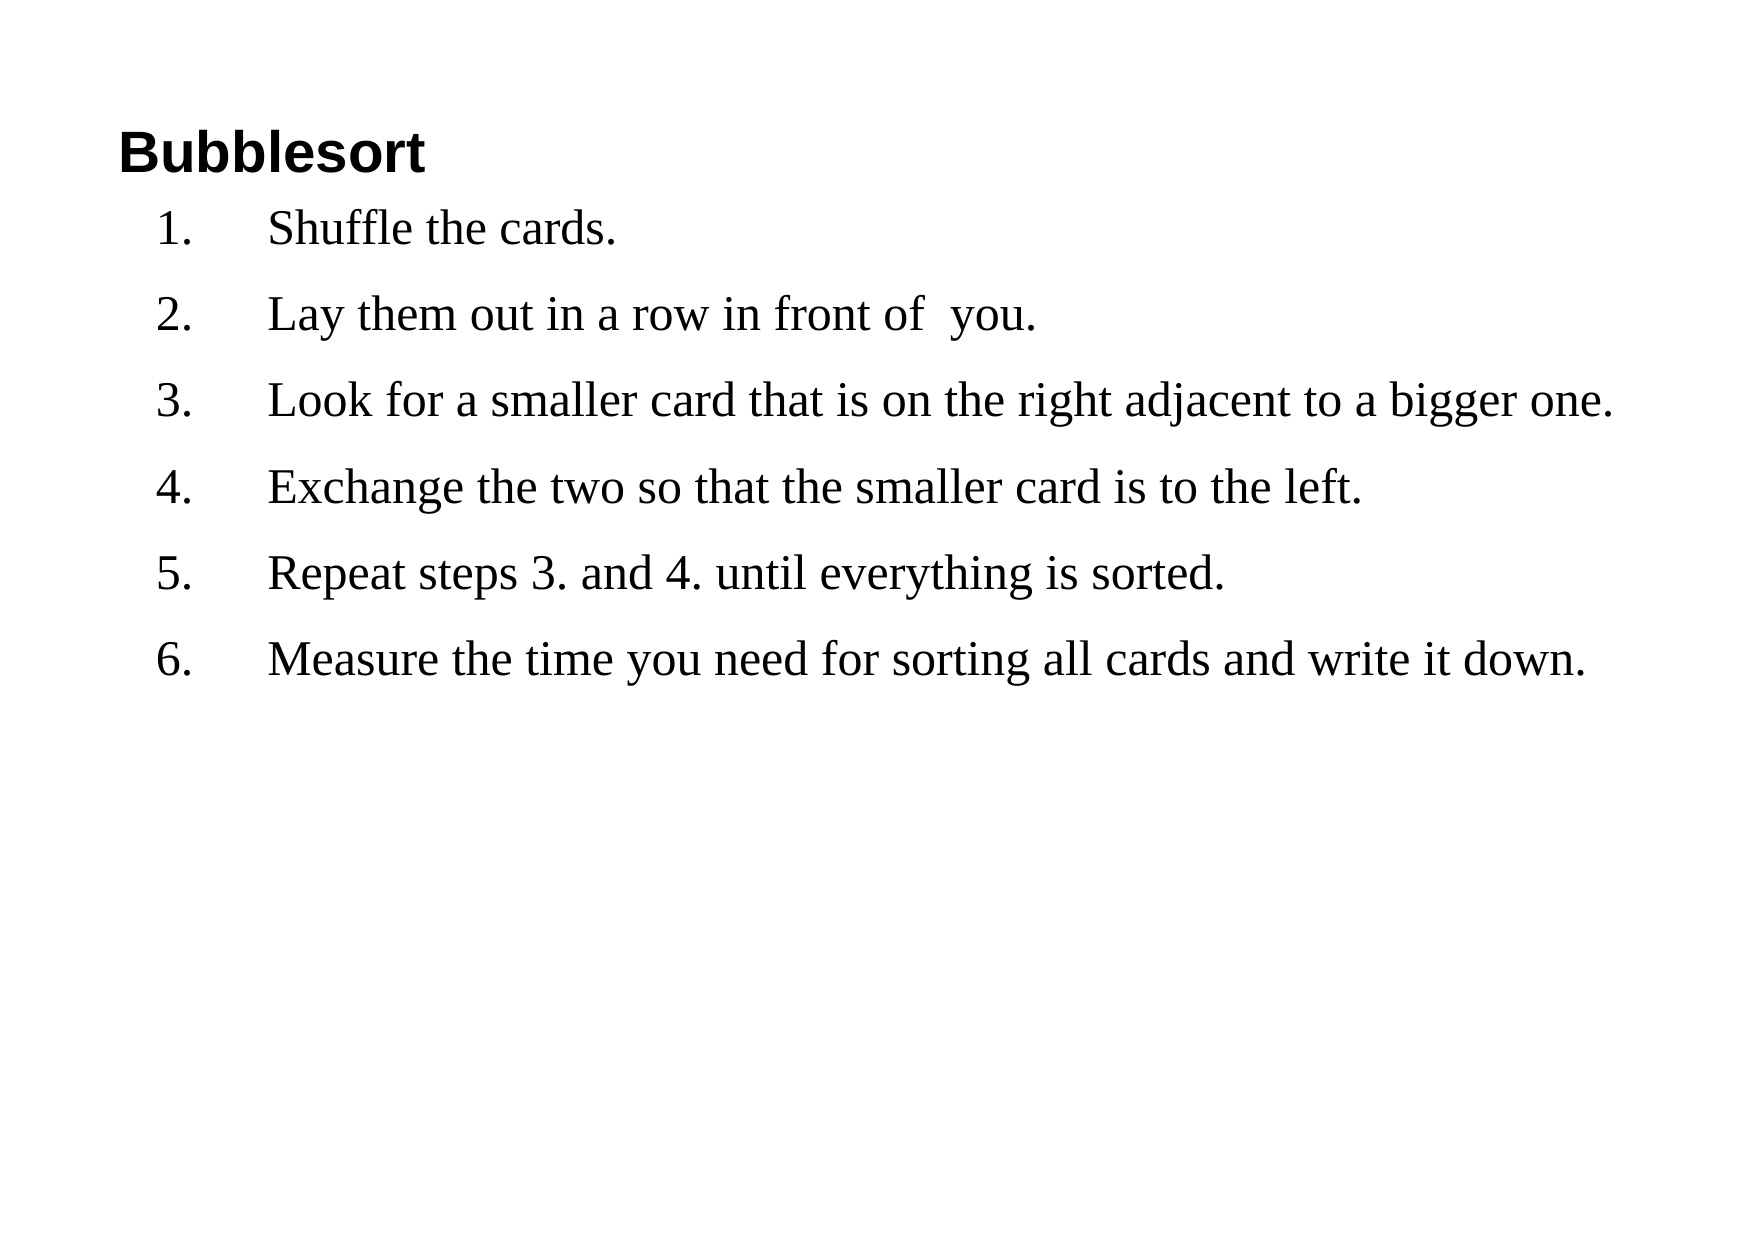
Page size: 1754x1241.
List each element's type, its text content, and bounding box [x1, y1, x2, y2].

list Shuffle the cards. [156, 198, 1636, 255]
subtitle Bubblesort [118, 118, 1636, 185]
list Look for a smaller card that is on the right adjacent to a bigger one. [156, 370, 1636, 428]
list Repeat steps 3. and 4. until everything is sorted. [156, 543, 1636, 600]
list Exchange the two so that the smaller card is to the left. [156, 456, 1636, 514]
list Measure the time you need for sorting all cards and write it down. [156, 629, 1636, 686]
list Lay them out in a row in front of you. [156, 284, 1636, 341]
